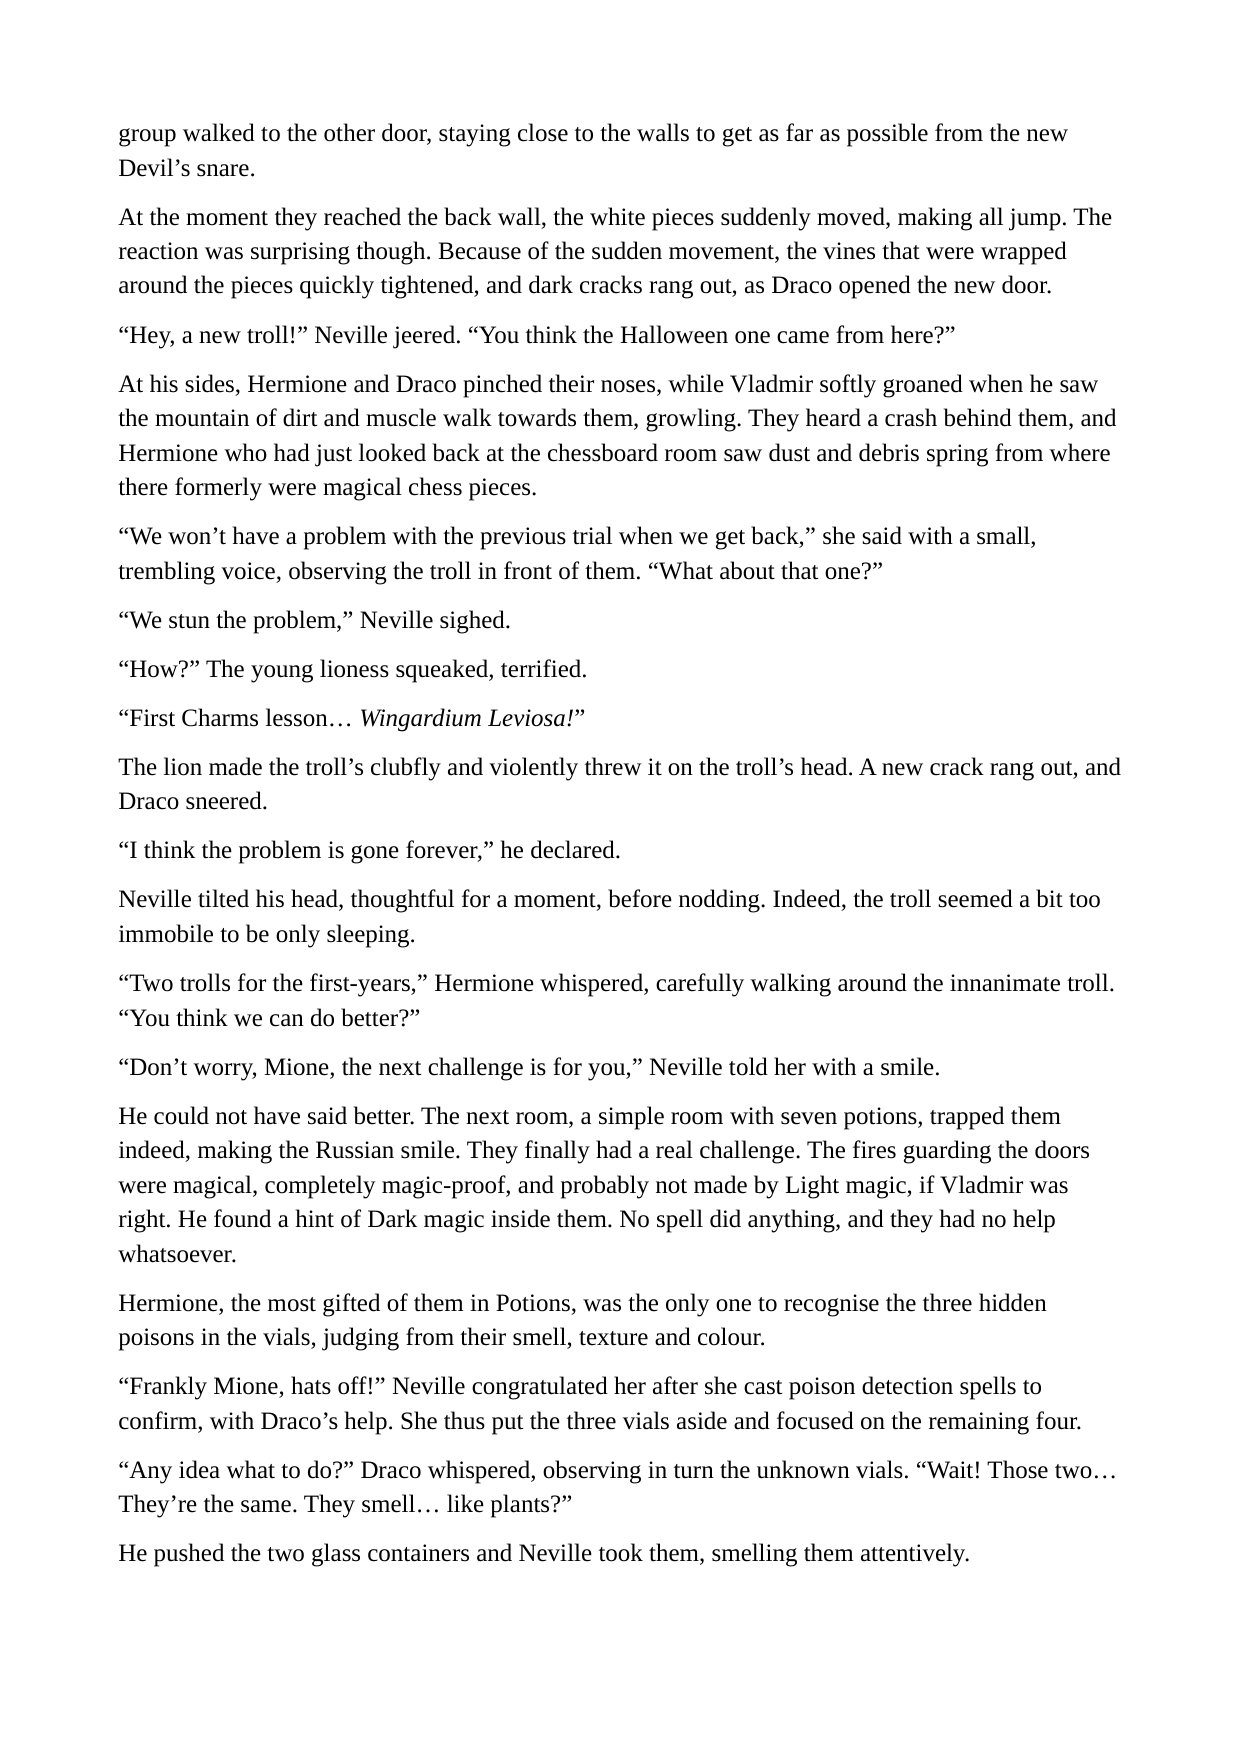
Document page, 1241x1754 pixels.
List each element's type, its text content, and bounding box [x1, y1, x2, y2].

text “Two trolls for the first-years,” Hermione whispered, carefully walking around the innanimate troll. “You think we can do better?” [118, 968, 1122, 1031]
text “First Charms lesson… Wingardium Leviosa!” [118, 703, 1122, 732]
text Hermione, the most gifted of them in Potions, was the only one to recognise the three hidden poisons in the vials, judging from their smell, texture and colour. [118, 1288, 1122, 1351]
text At the moment they reached the back wall, the white pieces suddenly moved, making all jump. The reaction was surprising though. Because of the sudden movement, the vines that were wrapped around the pieces quickly tightened, and dark cracks rang out, as Draco opened the new door. [118, 202, 1122, 299]
text He could not have said better. The next room, a simple room with seven potions, trapped them indeed, making the Russian smile. They finally had a real challenge. The fires guarding the doors were magical, completely magic-proof, and probably not made by Light magic, if Vladmir was right. He found a hint of Dark magic inside them. No spell did anything, and they had no help whatsoever. [118, 1101, 1122, 1267]
text Neville tilted his head, thoughtful for a moment, before nodding. Indeed, the troll seemed a bit too immobile to be only sleeping. [118, 884, 1122, 948]
text “Hey, a new troll!” Neville jeered. “You think the Halloween one came from here?” [118, 320, 1122, 348]
text He pushed the two glass containers and Neville took them, smelling them attentively. [118, 1538, 1122, 1567]
text “We won’t have a problem with the previous trial when we get back,” she said with a small, trembling voice, observing the troll in front of them. “What about that one?” [118, 521, 1122, 584]
text “Don’t worry, Mione, the next challenge is for you,” Neville told her with a smile. [118, 1052, 1122, 1080]
text group walked to the other door, staying close to the walls to get as far as possible from the new Devil’s snare. [118, 118, 1122, 181]
text “I think the problem is gone forever,” he declared. [118, 836, 1122, 864]
text At his sides, Hermione and Draco pinched their noses, while Vladmir softly groaned when he saw the mountain of dirt and muscle walk towards them, growling. They heard a crash behind them, and Hermione who had just looked back at the chessboard room saw dust and debris spring from where there formerly were magical chess pieces. [118, 369, 1122, 501]
text “We stun the problem,” Neville sighed. [118, 605, 1122, 633]
text “Any idea what to do?” Draco whispered, observing in turn the unknown vials. “Wait! Those two… They’re the same. They smell… like plants?” [118, 1455, 1122, 1518]
text The lion made the troll’s clubfly and violently threw it on the troll’s head. A new crack rang out, and Draco sneered. [118, 752, 1122, 815]
text “Frankly Mione, hats off!” Neville congratulated her after she cast poison detection spells to confirm, with Draco’s help. She thus put the three vials aside and focused on the remaining four. [118, 1371, 1122, 1434]
text “How?” The young lioness squeaked, terrified. [118, 654, 1122, 683]
